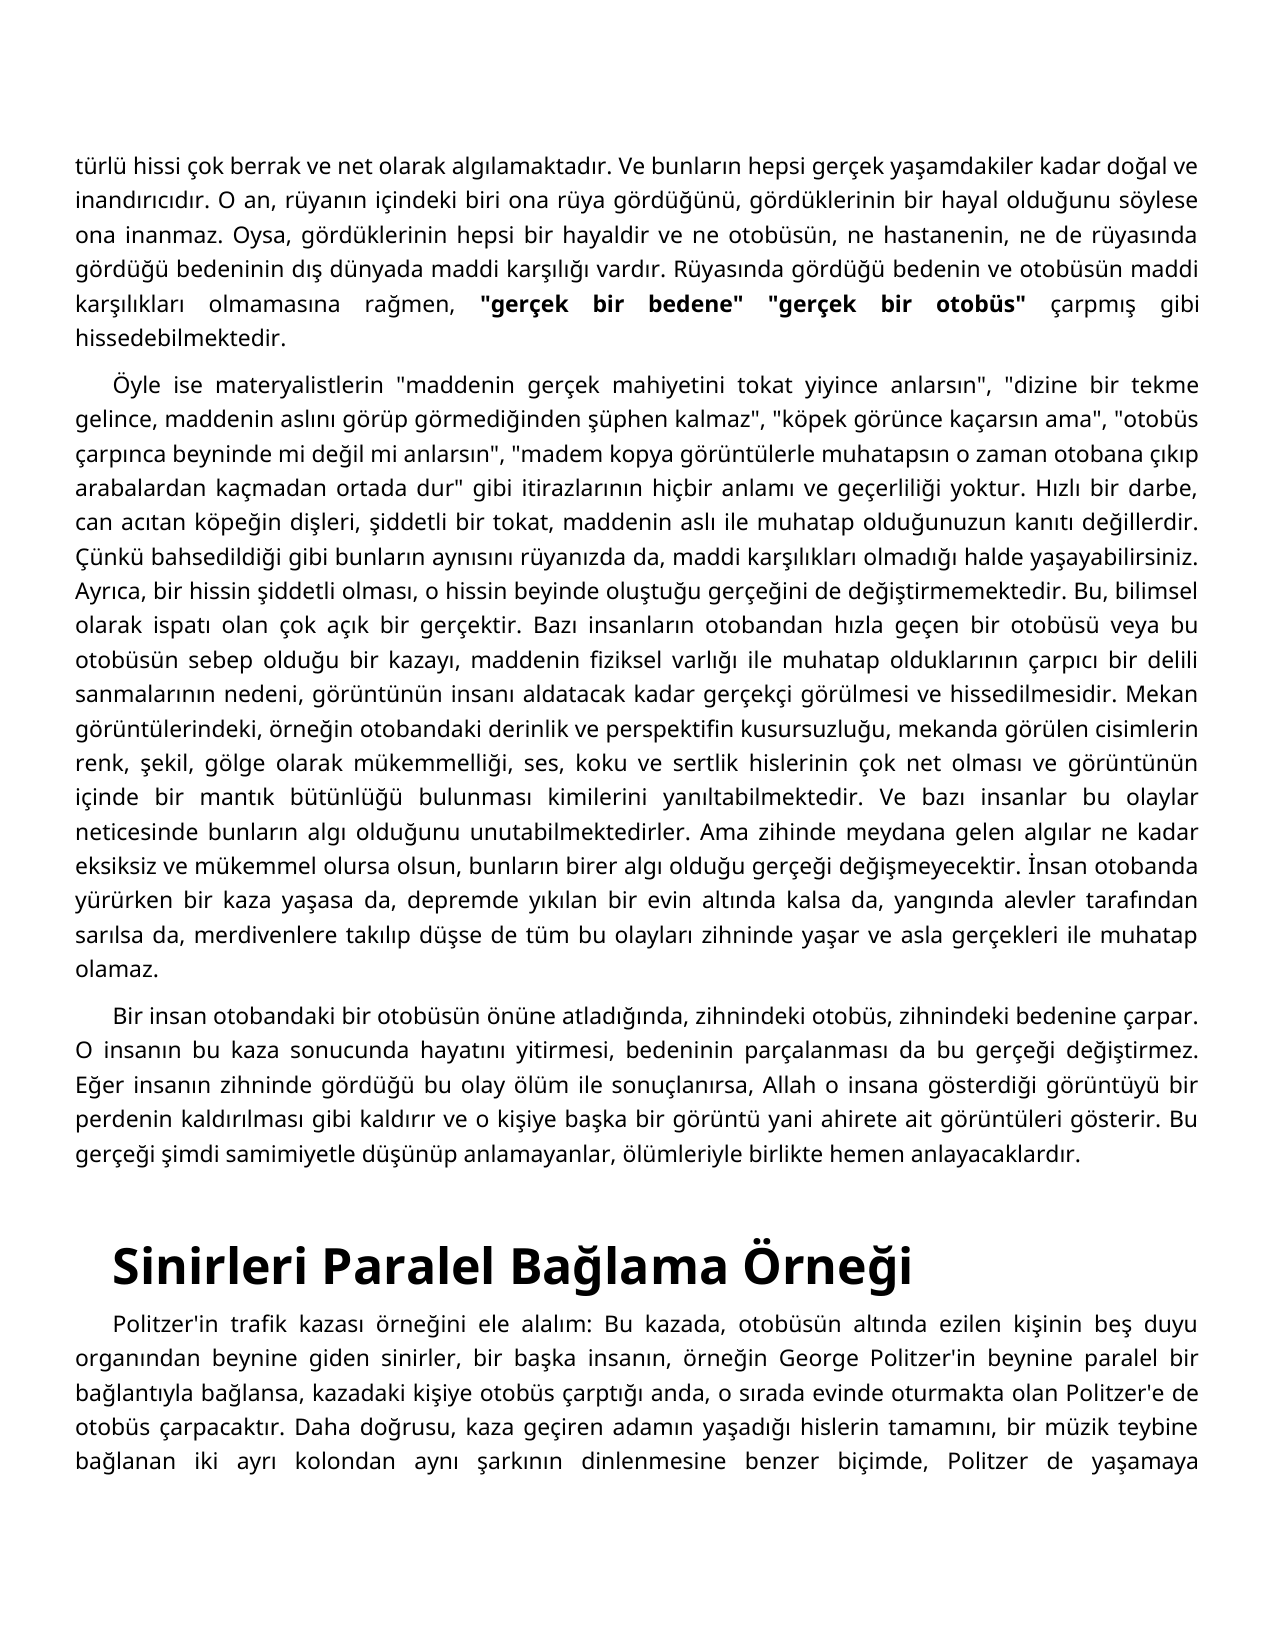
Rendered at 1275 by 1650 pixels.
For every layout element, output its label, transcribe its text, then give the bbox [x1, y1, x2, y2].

text Politzer'in trafik kazası örneğini ele alalım: Bu kazada, otobüsün altında ezilen kişinin beş duyu organından beynine giden sinirler, bir başka insanın, örneğin George Politzer'in beynine paralel bir bağlantıyla bağlansa, kazadaki kişiye otobüs çarptığı anda, o sırada evinde oturmakta olan Politzer'e de otobüs çarpacaktır. Daha doğrusu, kaza geçiren adamın yaşadığı hislerin tamamını, bir müzik teybine bağlanan iki ayrı kolondan aynı şarkının dinlenmesine benzer biçimde, Politzer de yaşamaya [75, 1308, 1200, 1476]
text türlü hissi çok berrak ve net olarak algılamaktadır. Ve bunların hepsi gerçek yaşamdakiler kadar doğal ve inandırıcıdır. O an, rüyanın içindeki biri ona rüya gördüğünü, gördüklerinin bir hayal olduğunu söylese ona inanmaz. Oysa, gördüklerinin hepsi bir hayaldir ve ne otobüsün, ne hastanenin, ne de rüyasında gördüğü bedeninin dış dünyada maddi karşılığı vardır. Rüyasında gördüğü bedenin ve otobüsün maddi karşılıkları olmamasına rağmen, "gerçek bir bedene" "gerçek bir otobüs" çarpmış gibi hissedebilmektedir. [75, 150, 1200, 353]
text Öyle ise materyalistlerin "maddenin gerçek mahiyetini tokat yiyince anlarsın", "dizine bir tekme gelince, maddenin aslını görüp görmediğinden şüphen kalmaz", "köpek görünce kaçarsın ama", "otobüs çarpınca beyninde mi değil mi anlarsın", "madem kopya görüntülerle muhatapsın o zaman otobana çıkıp arabalardan kaçmadan ortada dur" gibi itirazlarının hiçbir anlamı ve geçerliliği yoktur. Hızlı bir darbe, can acıtan köpeğin dişleri, şiddetli bir tokat, maddenin aslı ile muhatap olduğunuzun kanıtı değillerdir. Çünkü bahsedildiği gibi bunların aynısını rüyanızda da, maddi karşılıkları olmadığı halde yaşayabilirsiniz. Ayrıca, bir hissin şiddetli olması, o hissin beyinde oluştuğu gerçeğini de değiştirmemektedir. Bu, bilimsel olarak ispatı olan çok açık bir gerçektir. Bazı insanların otobandan hızla geçen bir otobüsü veya bu otobüsün sebep olduğu bir kazayı, maddenin fiziksel varlığı ile muhatap olduklarının çarpıcı bir delili sanmalarının nedeni, görüntünün insanı aldatacak kadar gerçekçi görülmesi ve hissedilmesidir. Mekan görüntülerindeki, örneğin otobandaki derinlik ve perspektifin kusursuzluğu, mekanda görülen cisimlerin renk, şekil, gölge olarak mükemmelliği, ses, koku ve sertlik hislerinin çok net olması ve görüntünün içinde bir mantık bütünlüğü bulunması kimilerini yanıltabilmektedir. Ve bazı insanlar bu olaylar neticesinde bunların algı olduğunu unutabilmektedirler. Ama zihinde meydana gelen algılar ne kadar eksiksiz ve mükemmel olursa olsun, bunların birer algı olduğu gerçeği değişmeyecektir. İnsan otobanda yürürken bir kaza yaşasa da, depremde yıkılan bir evin altında kalsa da, yangında alevler tarafından sarılsa da, merdivenlere takılıp düşse de tüm bu olayları zihninde yaşar ve asla gerçekleri ile muhatap olamaz. [75, 369, 1200, 984]
subtitle Sinirleri Paralel Bağlama Örneği [112, 1231, 1200, 1299]
text Bir insan otobandaki bir otobüsün önüne atladığında, zihnindeki otobüs, zihnindeki bedenine çarpar. O insanın bu kaza sonucunda hayatını yitirmesi, bedeninin parçalanması da bu gerçeği değiştirmez. Eğer insanın zihninde gördüğü bu olay ölüm ile sonuçlanırsa, Allah o insana gösterdiği görüntüyü bir perdenin kaldırılması gibi kaldırır ve o kişiye başka bir görüntü yani ahirete ait görüntüleri gösterir. Bu gerçeği şimdi samimiyetle düşünüp anlamayanlar, ölümleriyle birlikte hemen anlayacaklardır. [75, 1000, 1200, 1169]
